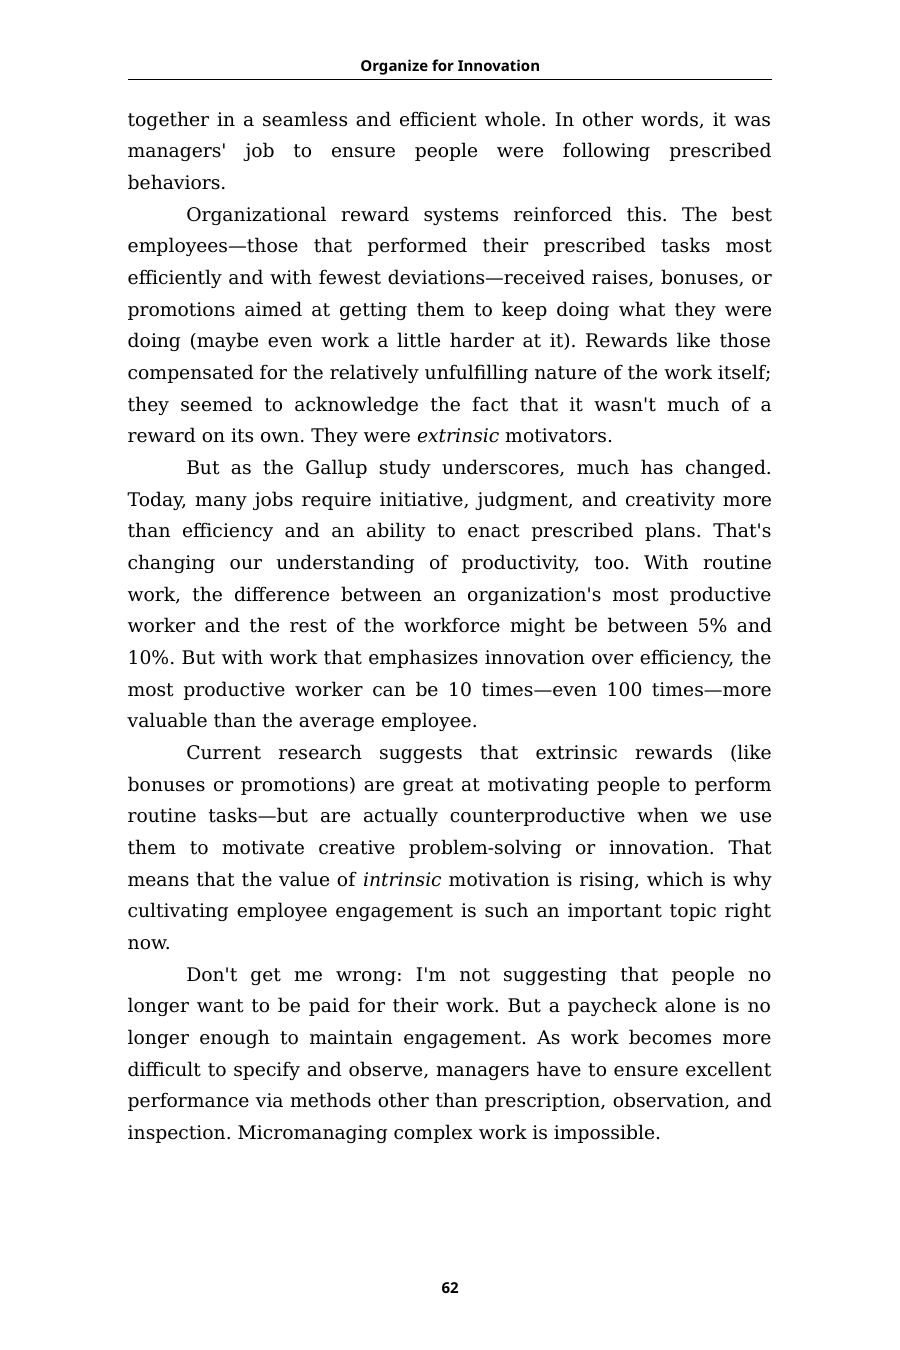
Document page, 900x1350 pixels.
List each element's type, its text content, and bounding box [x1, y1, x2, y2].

text Current research suggests that extrinsic rewards (like bonuses or promotions) are great at motivating people to perform routine tasks—but are actually counterproductive when we use them to motivate creative problem-solving or innovation. That means that the value of intrinsic motivation is rising, which is why cultivating employee engagement is such an important topic right now. [127, 742, 772, 954]
text together in a seamless and efficient whole. In other words, it was managers' job to ensure people were following prescribed behaviors. [127, 109, 772, 194]
text Don't get me wrong: I'm not suggesting that people no longer want to be paid for their work. But a paycheck alone is no longer enough to maintain engagement. As work becomes more difficult to specify and observe, managers have to ensure excellent performance via methods other than prescription, observation, and inspection. Micromanaging complex work is impossible. [127, 964, 772, 1144]
text But as the Gallup study underscores, much has changed. Today, many jobs require initiative, judgment, and creativity more than efficiency and an ability to enact prescribed plans. That's changing our understanding of productivity, too. With routine work, the difference between an organization's most productive worker and the rest of the workforce might be between 5% and 10%. But with work that emphasizes innovation over efficiency, the most productive worker can be 10 times—even 100 times—more valuable than the average employee. [127, 457, 772, 732]
text Organizational reward systems reinforced this. The best employees—those that performed their prescribed tasks most efficiently and with fewest deviations—received raises, bonuses, or promotions aimed at getting them to keep doing what they were doing (maybe even work a little harder at it). Rewards like those compensated for the relatively unfulfilling nature of the work itself; they seemed to acknowledge the fact that it wasn't much of a reward on its own. They were extrinsic motivators. [127, 204, 772, 447]
